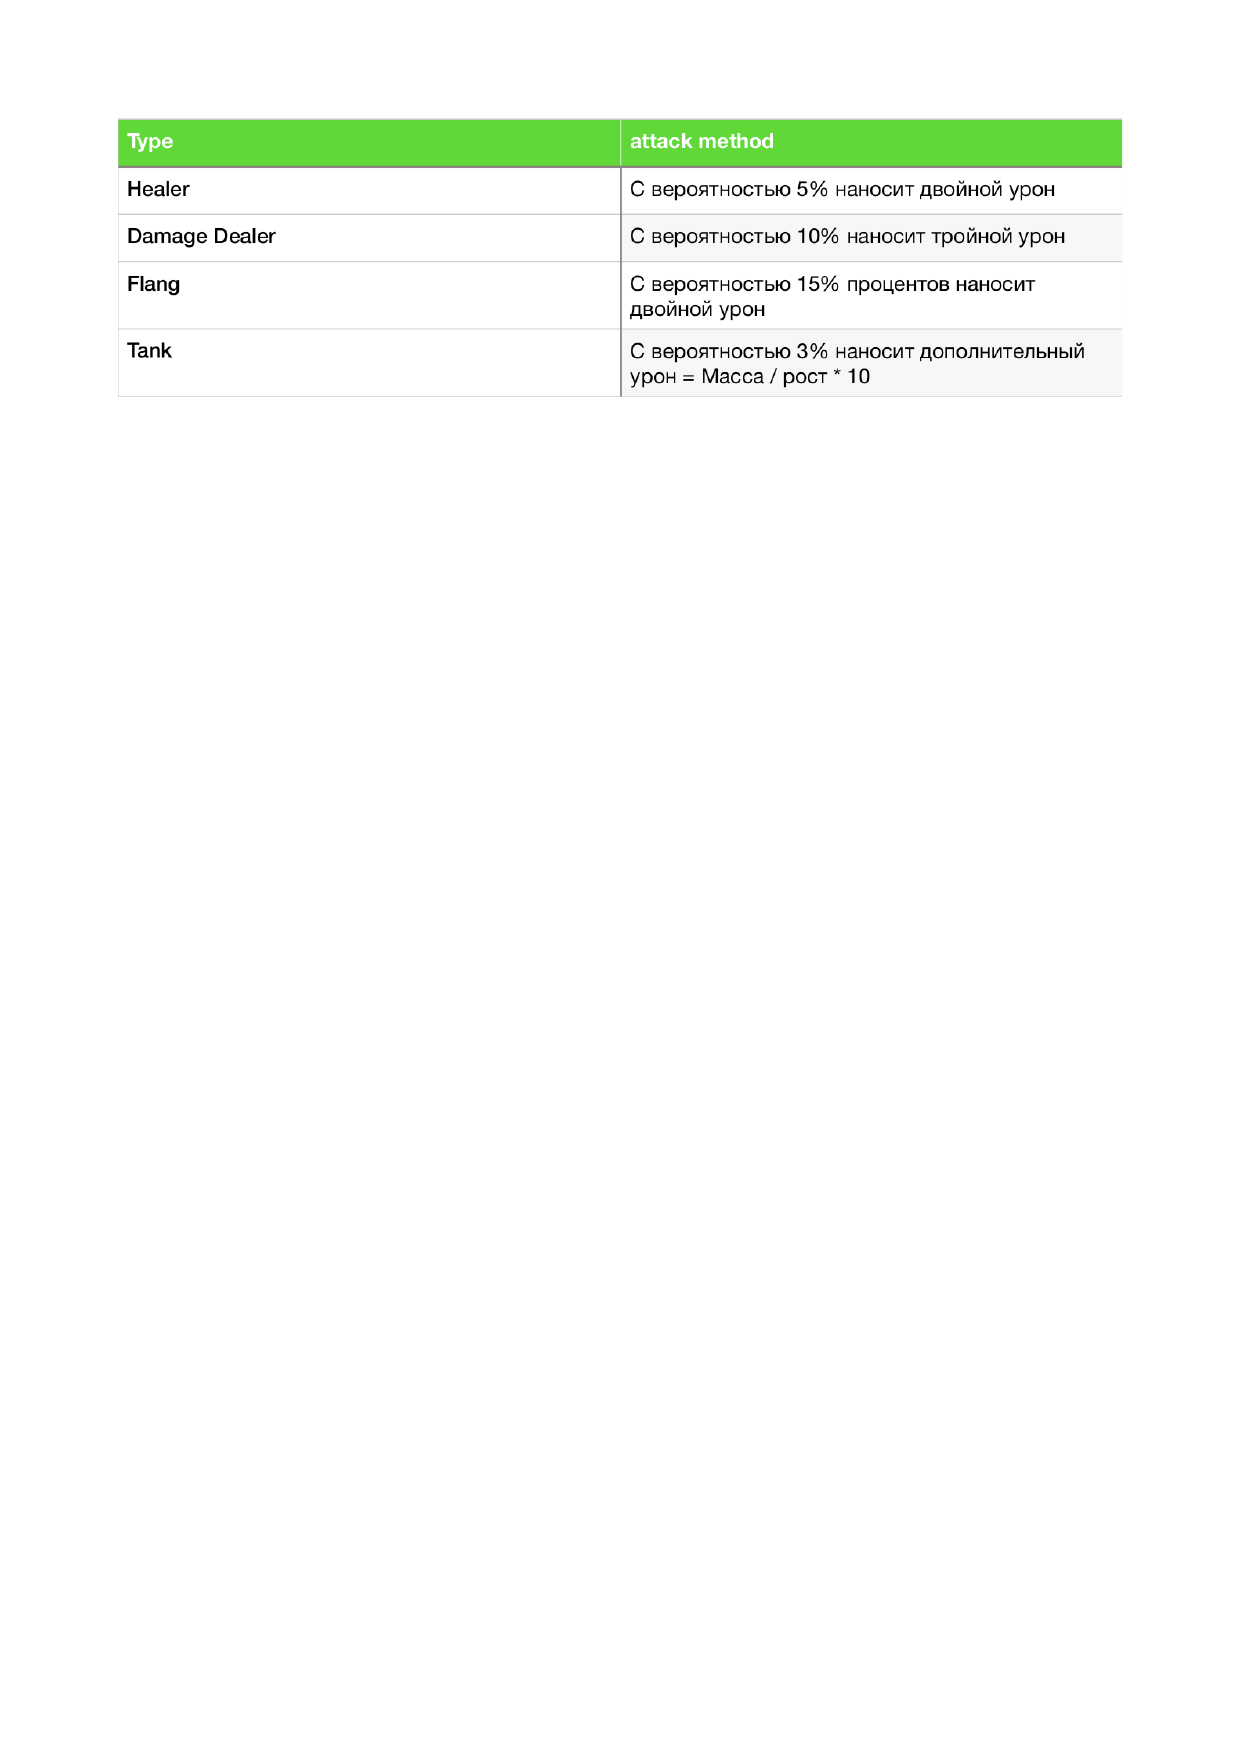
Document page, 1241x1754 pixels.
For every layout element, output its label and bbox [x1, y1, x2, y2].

picture [118, 118, 1123, 397]
